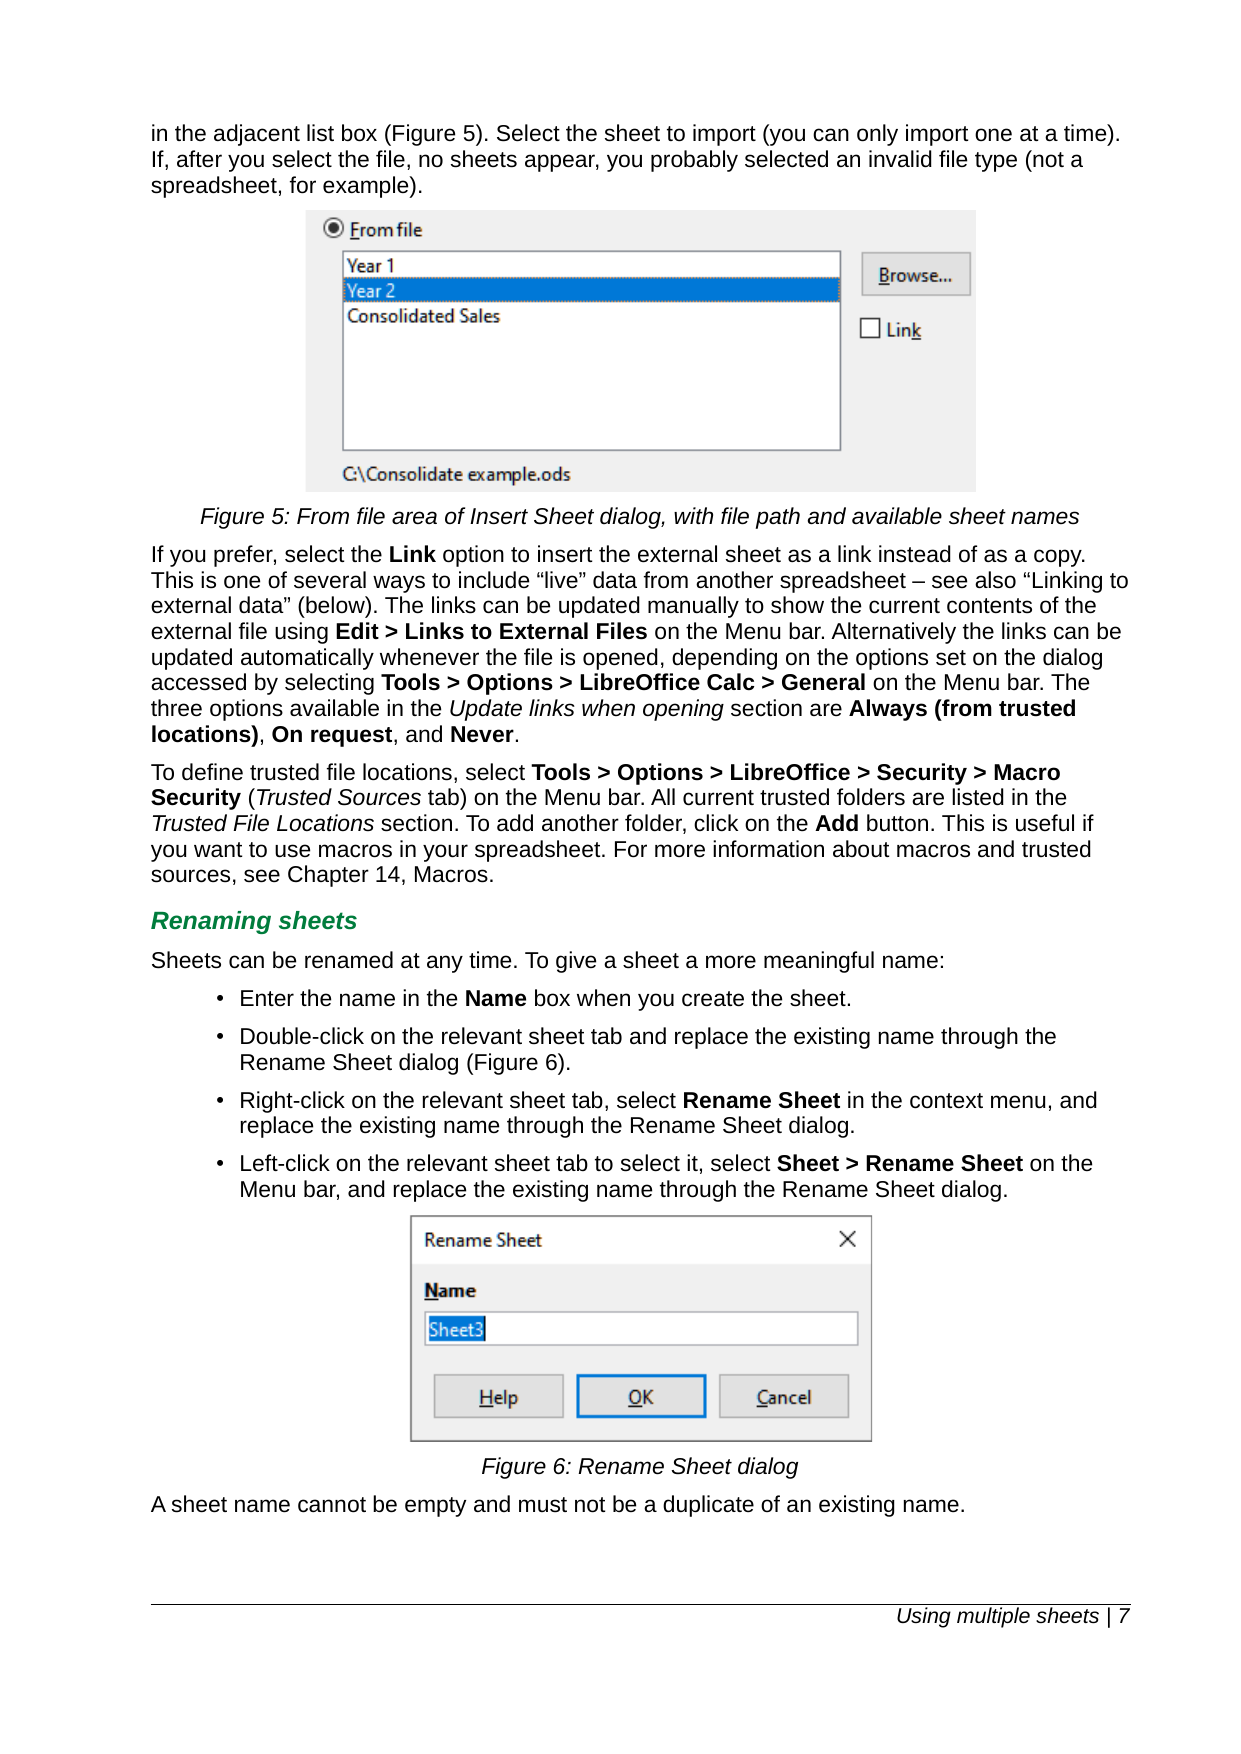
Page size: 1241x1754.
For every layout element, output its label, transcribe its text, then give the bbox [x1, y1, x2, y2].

picture [409, 1215, 873, 1442]
text in the adjacent list box (Figure 5). Select the sheet to import (you can only import one at a time). If, after you select the file, no sheets appear, you probably selected an invalid file type (not a spreadsheet, for example). [151, 121, 1131, 198]
text Figure 6: Rename Sheet dialog [409, 1454, 872, 1479]
text To define trusted file locations, select Tools > Options > LibreOffice > Security > Macro Security (Trusted Sources tab) on the Menu bar. All current trusted folders are listed in the Trusted File Locations section. To add another folder, click on the Add button. This is useful if you want to use macros in your spreadsheet. For more information about macros and trusted sources, see Chapter 14, Macros. [151, 759, 1131, 888]
list Right-click on the relevant sheet tab, select Rename Sheet in the context menu, and replace the existing name through the Rename Sheet dialog. [224, 1087, 1131, 1139]
text Figure 5: From file area of Insert Sheet dialog, with file path and available sheet names [199, 504, 1082, 529]
text A sheet name cannot be empty and must not be a duplicate of an existing name. [151, 1492, 1131, 1517]
subtitle Renaming sheets [151, 907, 1131, 935]
text If you prefer, select the Link option to insert the external sheet as a link instead of as a copy. This is one of several ways to include “live” data from another spreadsheet – see also “Linking to external data” (below). The links can be updated manually to show the current contents of the external file using Edit > Links to External Files on the Menu bar. Alternatively the links can be updated automatically whenever the file is opened, depending on the options set on the dialog accessed by selecting Tools > Options > LibreOffice Calc > General on the Menu bar. The three options available in the Update links when opening section are Always (from trusted locations), On request, and Never. [151, 542, 1131, 747]
list Enter the name in the Name box when you create the sheet. [224, 986, 1131, 1011]
picture [305, 210, 976, 492]
list Left-click on the relevant sheet tab to select it, select Sheet > Rename Sheet on the Menu bar, and replace the existing name through the Rename Sheet dialog. [224, 1151, 1131, 1202]
list Sheets can be renamed at any time. To give a sheet a more meaningful name: [151, 947, 1131, 973]
list Double-click on the relevant sheet tab and replace the existing name through the Rename Sheet dialog (Figure 6). [224, 1024, 1131, 1075]
